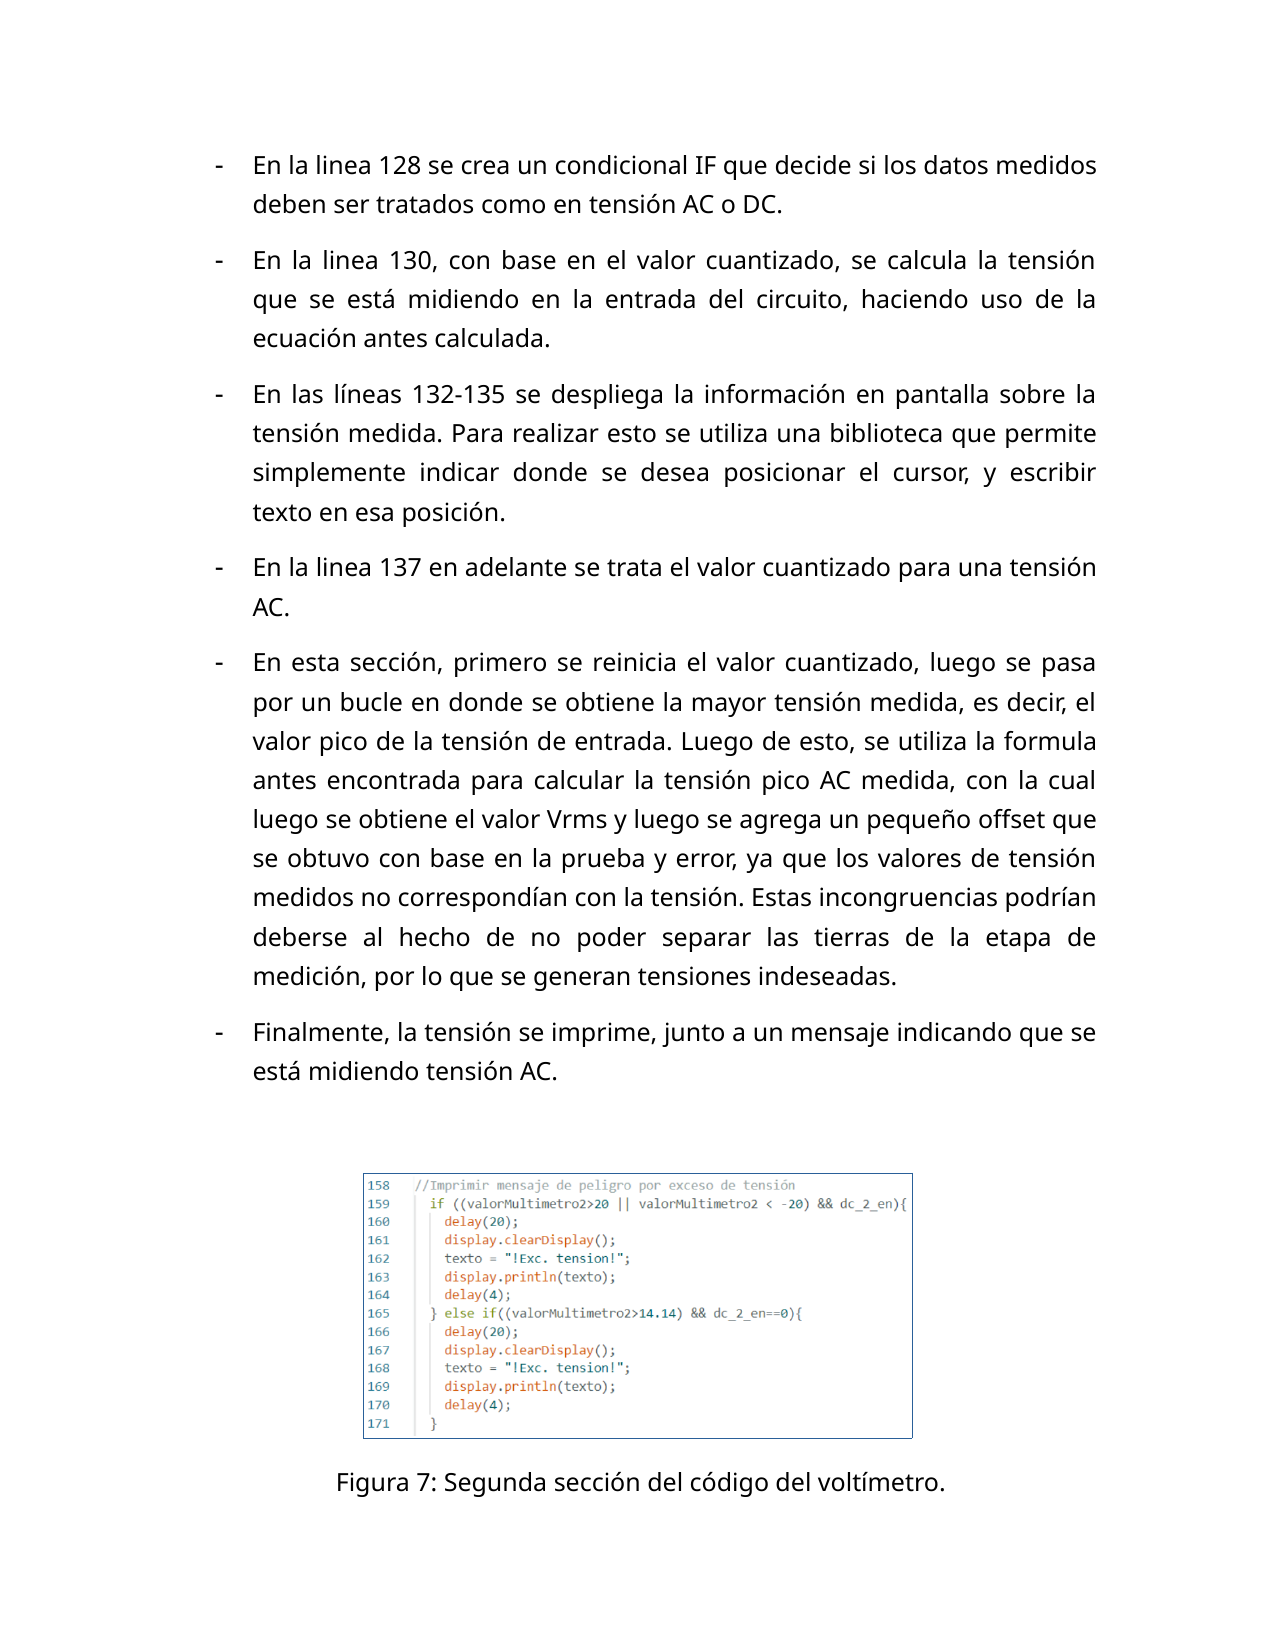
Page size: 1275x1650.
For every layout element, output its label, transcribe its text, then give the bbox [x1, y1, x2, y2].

list En la linea 130, con base en el valor cuantizado, se calcula la tensión que se está midiendo en la entrada del circuito, haciendo uso de la ecuación antes calculada. [215, 243, 1098, 355]
list Finalmente, la tensión se imprime, junto a un mensaje indicando que se está midiendo tensión AC. [215, 1014, 1098, 1087]
list En la linea 137 en adelante se trata el valor cuantizado para una tensión AC. [215, 550, 1098, 623]
text Figura 7: Segunda sección del código del voltímetro. [177, 1165, 1098, 1499]
list En las líneas 132-135 se despliega la información en pantalla sobre la tensión medida. Para realizar esto se utiliza una biblioteca que permite simplemente indicar donde se desea posicionar el cursor, y escribir texto en esa posición. [215, 377, 1098, 528]
picture [366, 1175, 909, 1436]
list En la linea 128 se crea un condicional IF que decide si los datos medidos deben ser tratados como en tensión AC o DC. [215, 148, 1098, 221]
list En esta sección, primero se reinicia el valor cuantizado, luego se pasa por un bucle en donde se obtiene la mayor tensión medida, es decir, el valor pico de la tensión de entrada. Luego de esto, se utiliza la formula antes encontrada para calcular la tensión pico AC medida, con la cual luego se obtiene el valor Vrms y luego se agrega un pequeño offset que se obtuvo con base en la prueba y error, ya que los valores de tensión medidos no correspondían con la tensión. Estas incongruencias podrían deberse al hecho de no poder separar las tierras de la etapa de medición, por lo que se generan tensiones indeseadas. [215, 645, 1098, 992]
